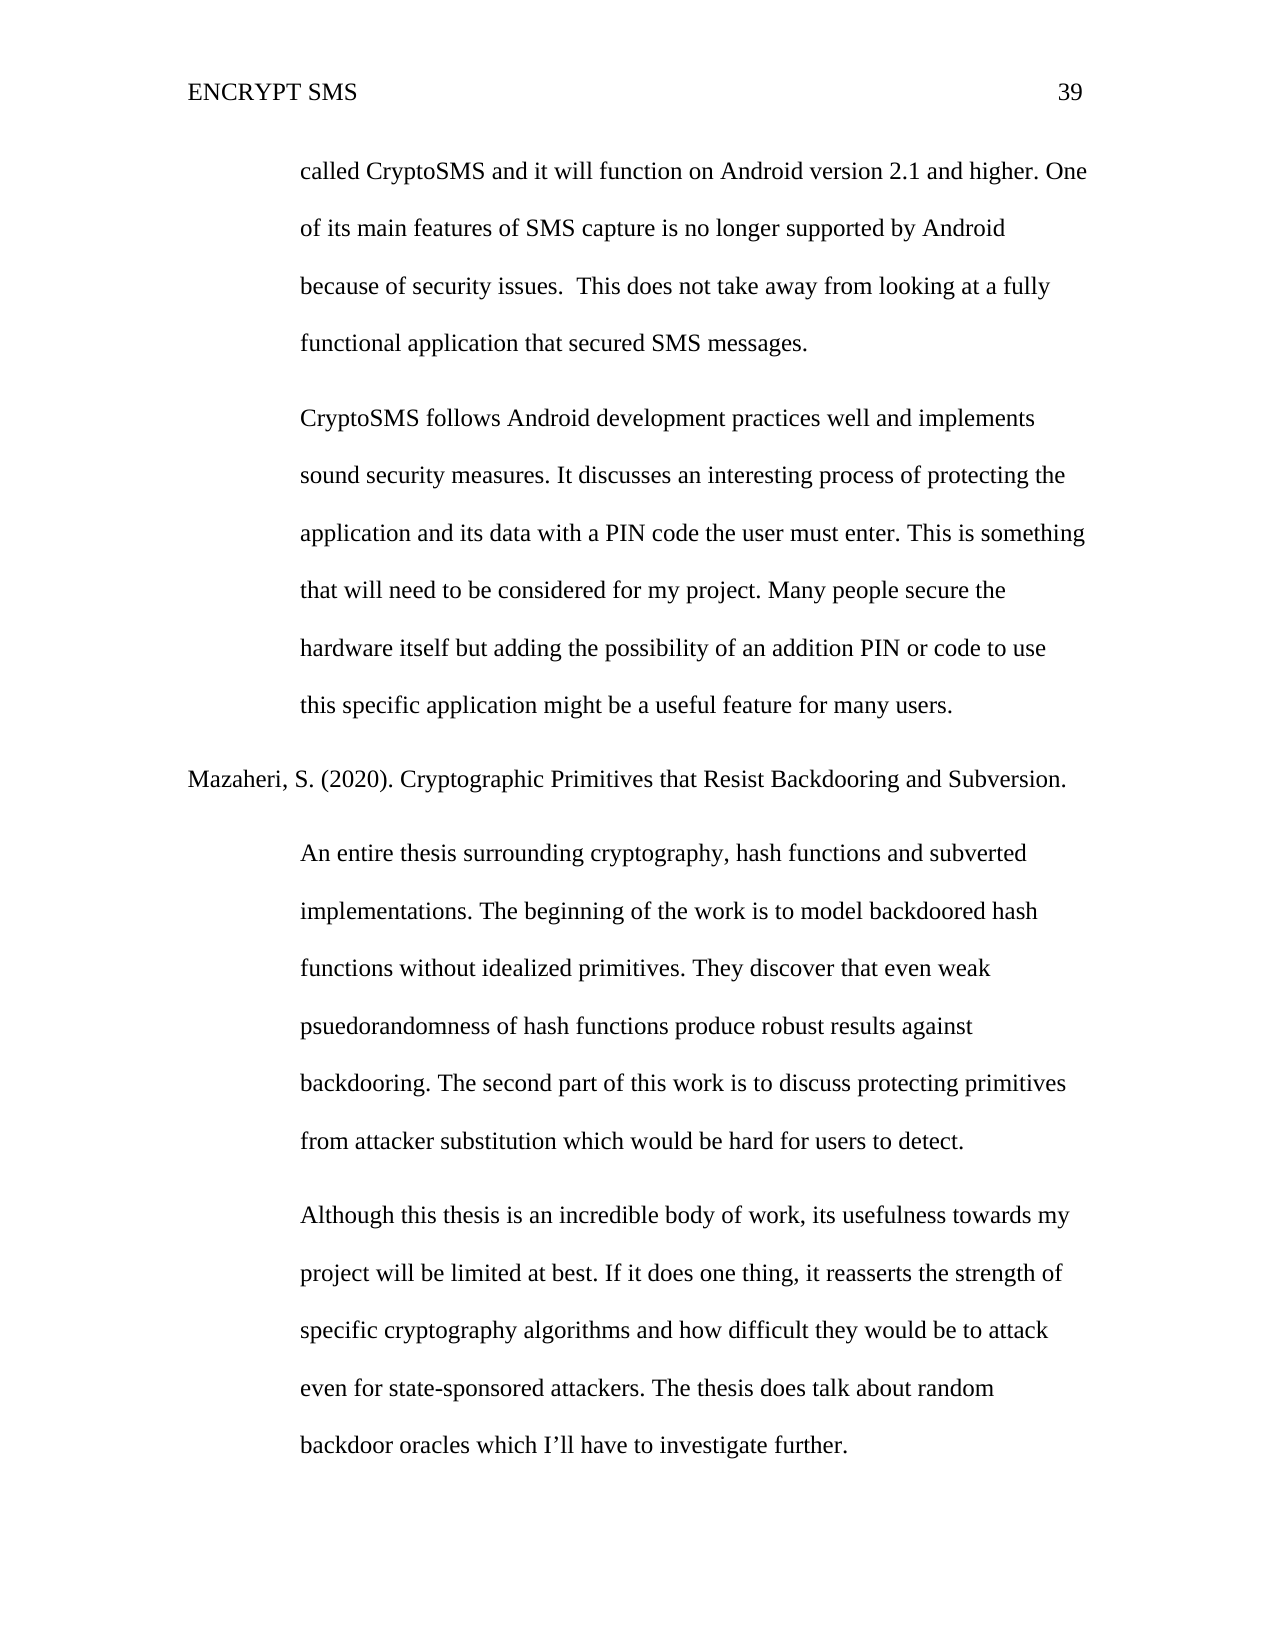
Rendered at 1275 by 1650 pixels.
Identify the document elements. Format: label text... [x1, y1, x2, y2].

text called CryptoSMS and it will function on Android version 2.1 and higher. One of its main features of SMS capture is no longer supported by Android because of security issues. This does not take away from looking at a fully functional application that secured SMS messages. [300, 156, 1087, 357]
text CryptoSMS follows Android development practices well and implements sound security measures. It discusses an interesting process of protecting the application and its data with a PIN code the user must enter. This is something that will need to be considered for my project. Many people secure the hardware itself but adding the possibility of an addition PIN or code to use this specific application might be a useful feature for many users. [300, 403, 1087, 719]
text An entire thesis surrounding cryptography, hash functions and subverted implementations. The beginning of the work is to model backdoored hash functions without idealized primitives. They discover that even weak psuedorandomness of hash functions produce robust results against backdooring. The second part of this work is to discuss protecting primitives from attacker substitution which would be hard for users to detect. [300, 838, 1087, 1155]
text Mazaheri, S. (2020). Cryptographic Primitives that Resist Backdooring and Subversion. [187, 764, 1087, 793]
text Although this thesis is an incredible body of work, its usefulness towards my project will be limited at best. If it does one thing, it reasserts the strength of specific cryptography algorithms and how difficult they would be to attack even for state-sponsored attackers. The thesis does talk about random backdoor oracles which I’ll have to investigate further. [300, 1200, 1087, 1459]
